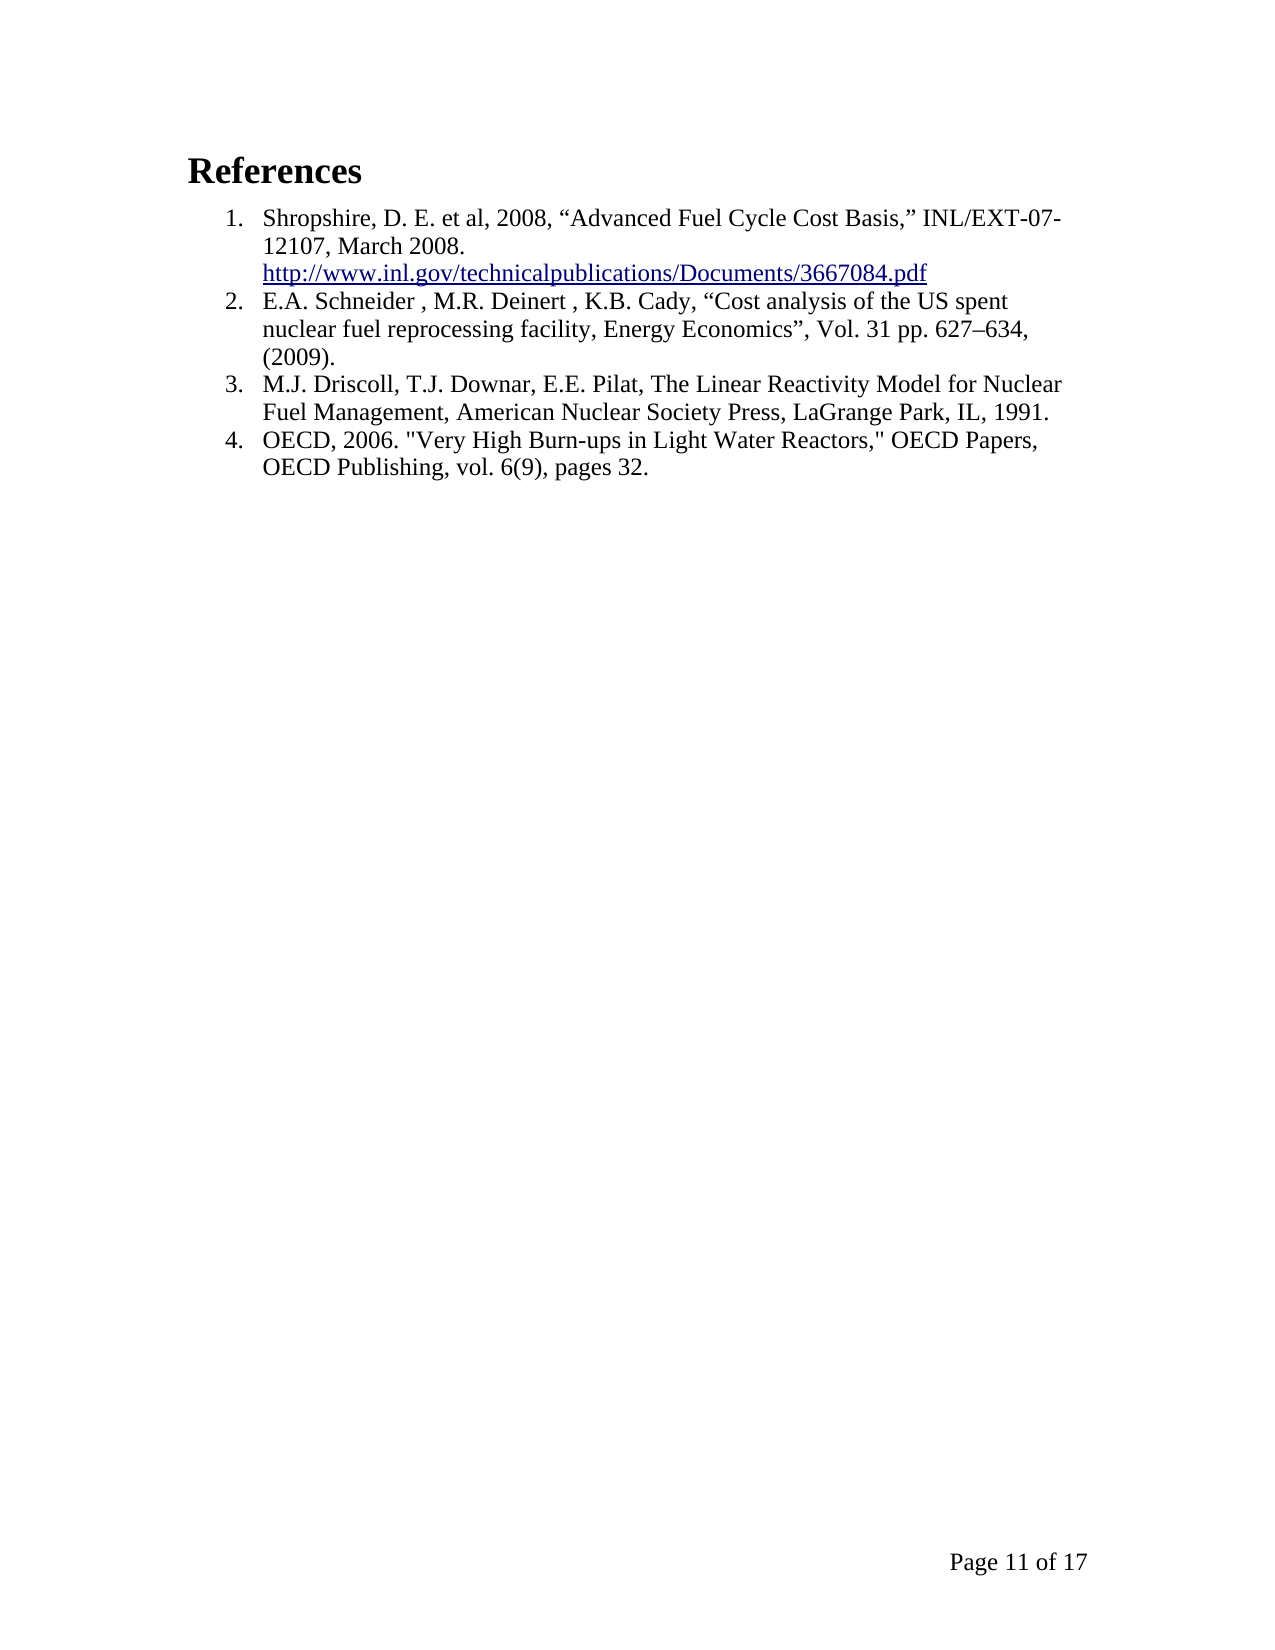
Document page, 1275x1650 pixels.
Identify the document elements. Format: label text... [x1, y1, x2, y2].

list M.J. Driscoll, T.J. Downar, E.E. Pilat, The Linear Reactivity Model for Nuclear Fuel Management, American Nuclear Society Press, LaGrange Park, IL, 1991. [225, 370, 1087, 426]
list E.A. Schneider , M.R. Deinert , K.B. Cady, “Cost analysis of the US spent nuclear fuel reprocessing facility, Energy Economics”, Vol. 31 pp. 627–634, (2009). [225, 287, 1087, 370]
list OECD, 2006. "Very High Burn-ups in Light Water Reactors," OECD Papers, OECD Publishing, vol. 6(9), pages 32. [225, 426, 1087, 481]
subtitle References [187, 150, 1087, 192]
list Shropshire, D. E. et al, 2008, “Advanced Fuel Cycle Cost Basis,” INL/EXT-07-12107, March 2008. http://www.inl.gov/technicalpublications/Documents/3667084.pdf [225, 204, 1087, 287]
